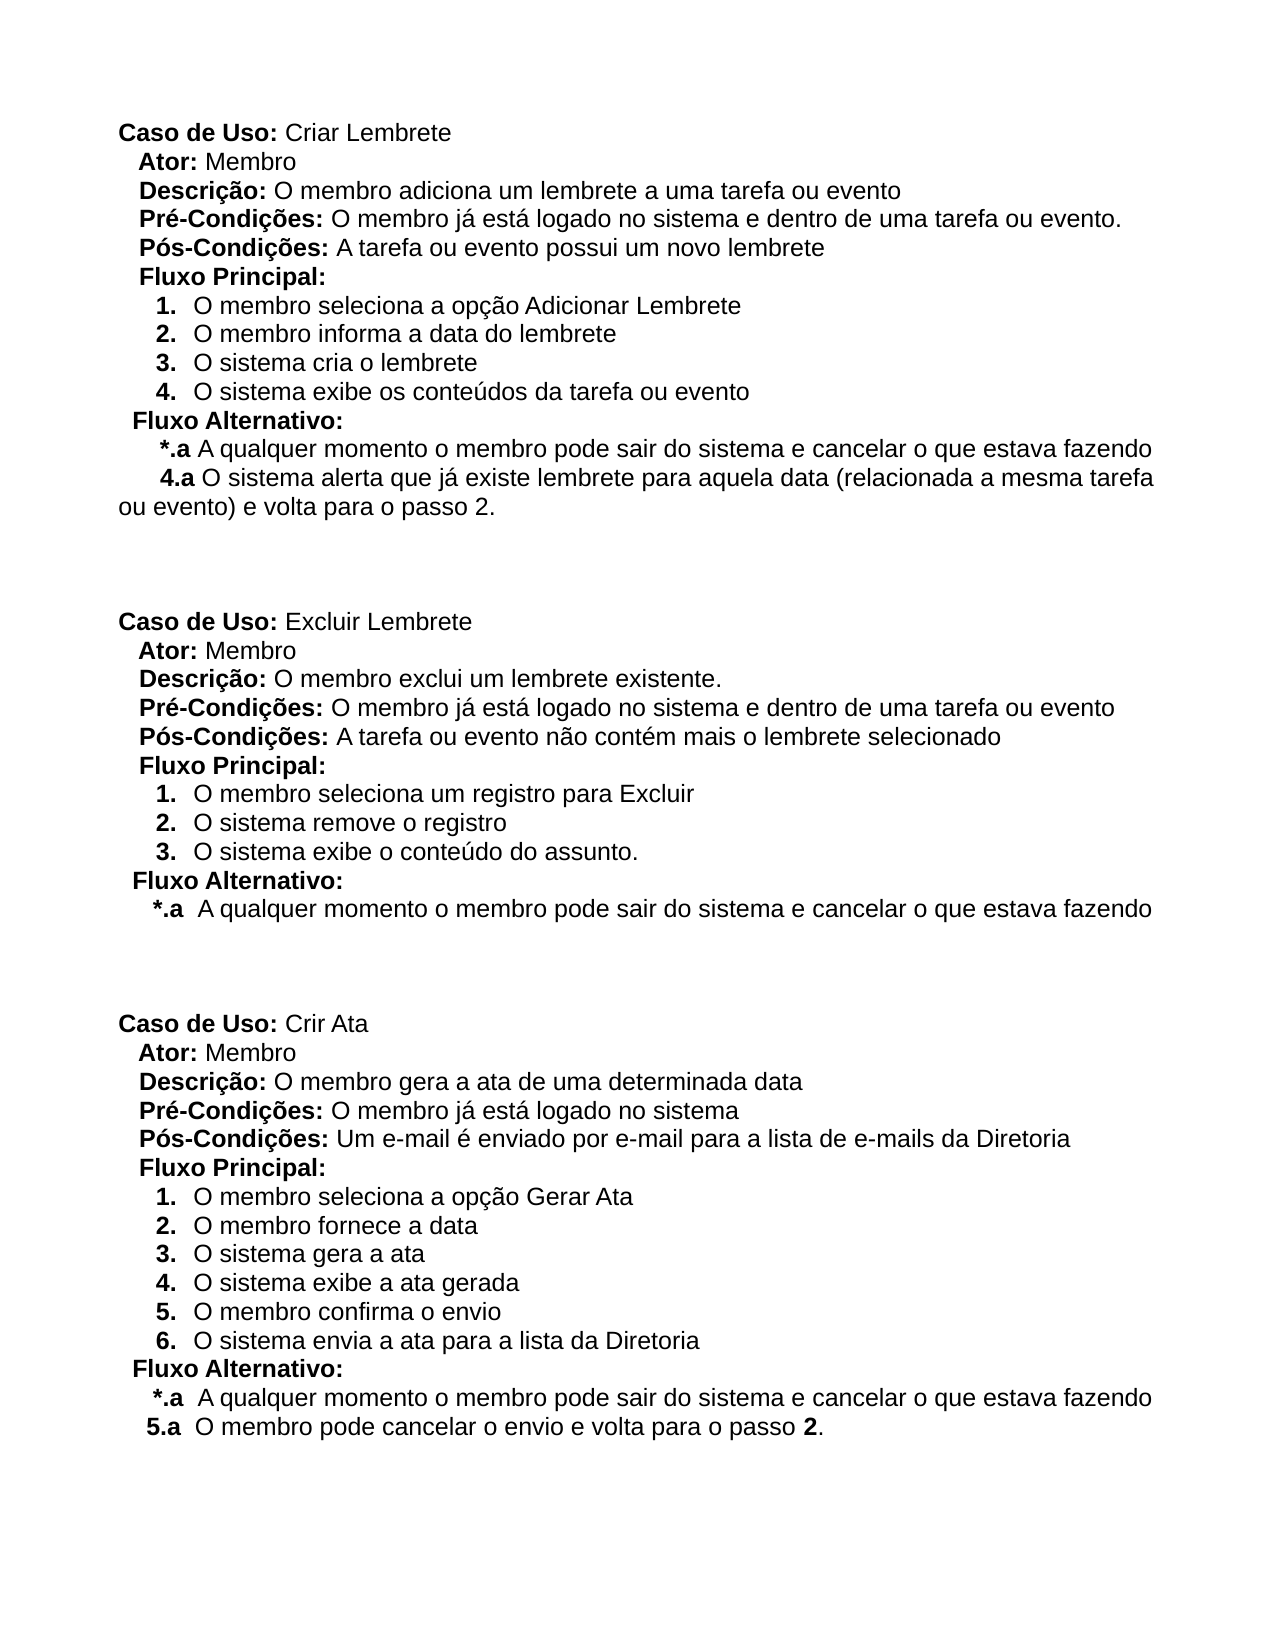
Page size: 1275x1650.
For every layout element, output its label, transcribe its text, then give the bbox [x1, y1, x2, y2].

text Caso de Uso: Excluir Lembrete [118, 607, 1157, 636]
text Descrição: O membro adiciona um lembrete a uma tarefa ou evento [118, 176, 1157, 204]
text Ator: Membro [118, 147, 1157, 176]
list O sistema remove o registro [156, 808, 1157, 837]
text Pré-Condições: O membro já está logado no sistema e dentro de uma tarefa ou evento [118, 693, 1157, 722]
text Descrição: O membro gera a ata de uma determinada data [118, 1067, 1157, 1096]
text Fluxo Alternativo: [118, 1354, 1157, 1383]
text *.a A qualquer momento o membro pode sair do sistema e cancelar o que estava fazendo [118, 894, 1157, 923]
text Descrição: O membro exclui um lembrete existente. [118, 664, 1157, 693]
text *.a A qualquer momento o membro pode sair do sistema e cancelar o que estava fazendo [118, 1383, 1157, 1412]
list O sistema gera a ata [156, 1239, 1157, 1268]
list O membro seleciona a opção Gerar Ata [156, 1182, 1157, 1211]
text Fluxo Principal: [118, 1153, 1157, 1182]
text Pós-Condições: A tarefa ou evento possui um novo lembrete [118, 233, 1157, 262]
list O membro informa a data do lembrete [156, 319, 1157, 348]
text Caso de Uso: Criar Lembrete [118, 118, 1157, 147]
text Pós-Condições: Um e-mail é enviado por e-mail para a lista de e-mails da Diretoria [118, 1124, 1157, 1153]
text *.a A qualquer momento o membro pode sair do sistema e cancelar o que estava fazendo [118, 434, 1157, 463]
list O sistema exibe a ata gerada [156, 1268, 1157, 1297]
text Pré-Condições: O membro já está logado no sistema e dentro de uma tarefa ou evento. [118, 204, 1157, 233]
list O membro seleciona um registro para Excluir [156, 779, 1157, 808]
list O membro seleciona a opção Adicionar Lembrete [156, 291, 1157, 319]
list O membro confirma o envio [156, 1297, 1157, 1326]
list O sistema exibe o conteúdo do assunto. [156, 837, 1157, 866]
text Fluxo Principal: [118, 751, 1157, 779]
text Fluxo Principal: [118, 262, 1157, 291]
text Caso de Uso: Crir Ata [118, 1009, 1157, 1038]
text Fluxo Alternativo: [118, 866, 1157, 894]
list O sistema envia a ata para a lista da Diretoria [156, 1326, 1157, 1354]
text Pós-Condições: A tarefa ou evento não contém mais o lembrete selecionado [118, 722, 1157, 751]
text 5.a O membro pode cancelar o envio e volta para o passo 2. [118, 1412, 1157, 1441]
text Ator: Membro [118, 636, 1157, 664]
text 4.a O sistema alerta que já existe lembrete para aquela data (relacionada a mesma tarefa ou evento) e volta para o passo 2. [118, 463, 1157, 521]
list O sistema cria o lembrete [156, 348, 1157, 377]
text Ator: Membro [118, 1038, 1157, 1067]
list O sistema exibe os conteúdos da tarefa ou evento [156, 377, 1157, 406]
text Pré-Condições: O membro já está logado no sistema [118, 1096, 1157, 1124]
list O membro fornece a data [156, 1211, 1157, 1239]
text Fluxo Alternativo: [118, 406, 1157, 434]
